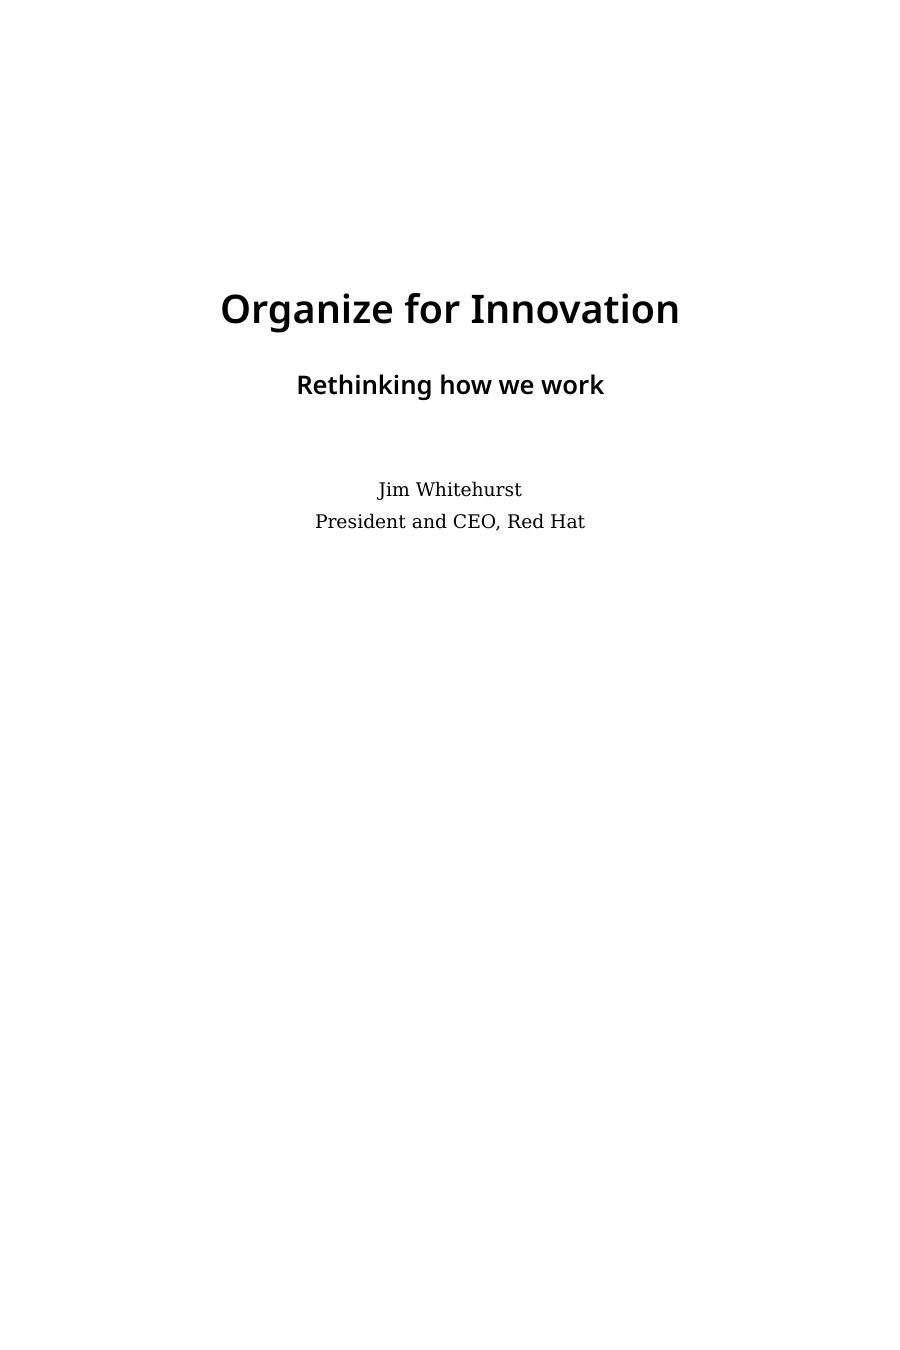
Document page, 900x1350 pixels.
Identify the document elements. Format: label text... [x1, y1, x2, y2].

text President and CEO, Red Hat [127, 511, 772, 533]
text Jim Whitehurst [127, 479, 772, 501]
subtitle Organize for Innovation [127, 287, 772, 333]
subtitle Rethinking how we work [127, 371, 772, 400]
